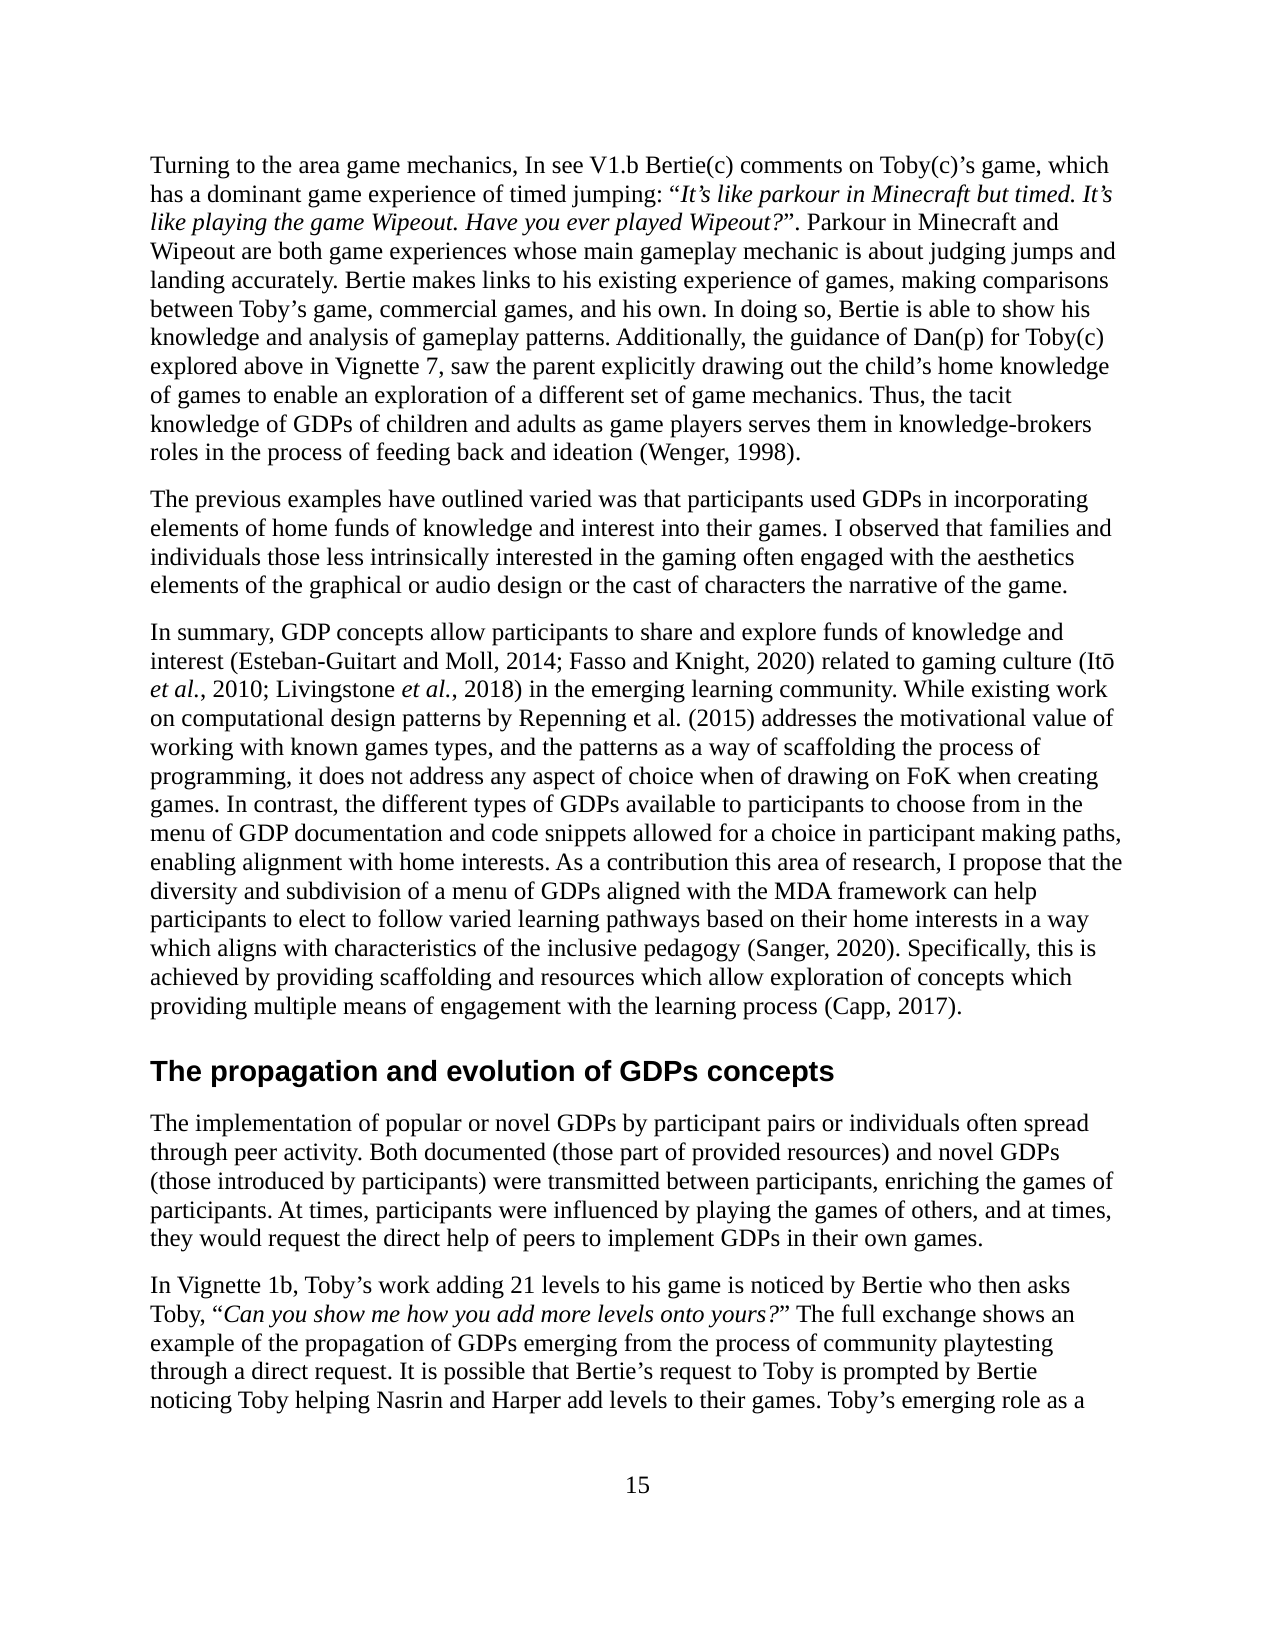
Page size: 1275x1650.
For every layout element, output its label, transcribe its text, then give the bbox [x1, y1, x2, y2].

text The previous examples have outlined varied was that participants used GDPs in incorporating elements of home funds of knowledge and interest into their games. I observed that families and individuals those less intrinsically interested in the gaming often engaged with the aesthetics elements of the graphical or audio design or the cast of characters the narrative of the game. [150, 484, 1125, 599]
subtitle The propagation and evolution of GDPs concepts [150, 1053, 1125, 1087]
text In summary, GDP concepts allow participants to share and explore funds of knowledge and interest (Esteban-Guitart and Moll, 2014; Fasso and Knight, 2020) related to gaming culture (Itō et al., 2010; Livingstone et al., 2018) in the emerging learning community. While existing work on computational design patterns by Repenning et al. (2015) addresses the motivational value of working with known games types, and the patterns as a way of scaffolding the process of programming, it does not address any aspect of choice when of drawing on FoK when creating games. In contrast, the different types of GDPs available to participants to choose from in the menu of GDP documentation and code snippets allowed for a choice in participant making paths, enabling alignment with home interests. As a contribution this area of research, I propose that the diversity and subdivision of a menu of GDPs aligned with the MDA framework can help participants to elect to follow varied learning pathways based on their home interests in a way which aligns with characteristics of the inclusive pedagogy (Sanger, 2020). Specifically, this is achieved by providing scaffolding and resources which allow exploration of concepts which providing multiple means of engagement with the learning process (Capp, 2017). [150, 617, 1125, 1019]
text Turning to the area game mechanics, In see V1.b Bertie(c) comments on Toby(c)’s game, which has a dominant game experience of timed jumping: “It’s like parkour in Minecraft but timed. It’s like playing the game Wipeout. Have you ever played Wipeout?”. Parkour in Minecraft and Wipeout are both game experiences whose main gameplay mechanic is about judging jumps and landing accurately. Bertie makes links to his existing experience of games, making comparisons between Toby’s game, commercial games, and his own. In doing so, Bertie is able to show his knowledge and analysis of gameplay patterns. Additionally, the guidance of Dan(p) for Toby(c) explored above in Vignette 7, saw the parent explicitly drawing out the child’s home knowledge of games to enable an exploration of a different set of game mechanics. Thus, the tacit knowledge of GDPs of children and adults as game players serves them in knowledge-brokers roles in the process of feeding back and ideation (Wenger, 1998). [150, 150, 1125, 466]
text The implementation of popular or novel GDPs by participant pairs or individuals often spread through peer activity. Both documented (those part of provided resources) and novel GDPs (those introduced by participants) were transmitted between participants, enriching the games of participants. At times, participants were influenced by playing the games of others, and at times, they would request the direct help of peers to implement GDPs in their own games. [150, 1108, 1125, 1252]
text In Vignette 1b, Toby’s work adding 21 levels to his game is noticed by Bertie who then asks Toby, “Can you show me how you add more levels onto yours?” The full exchange shows an example of the propagation of GDPs emerging from the process of community playtesting through a direct request. It is possible that Bertie’s request to Toby is prompted by Bertie noticing Toby helping Nasrin and Harper add levels to their games. Toby’s emerging role as a [150, 1270, 1125, 1414]
